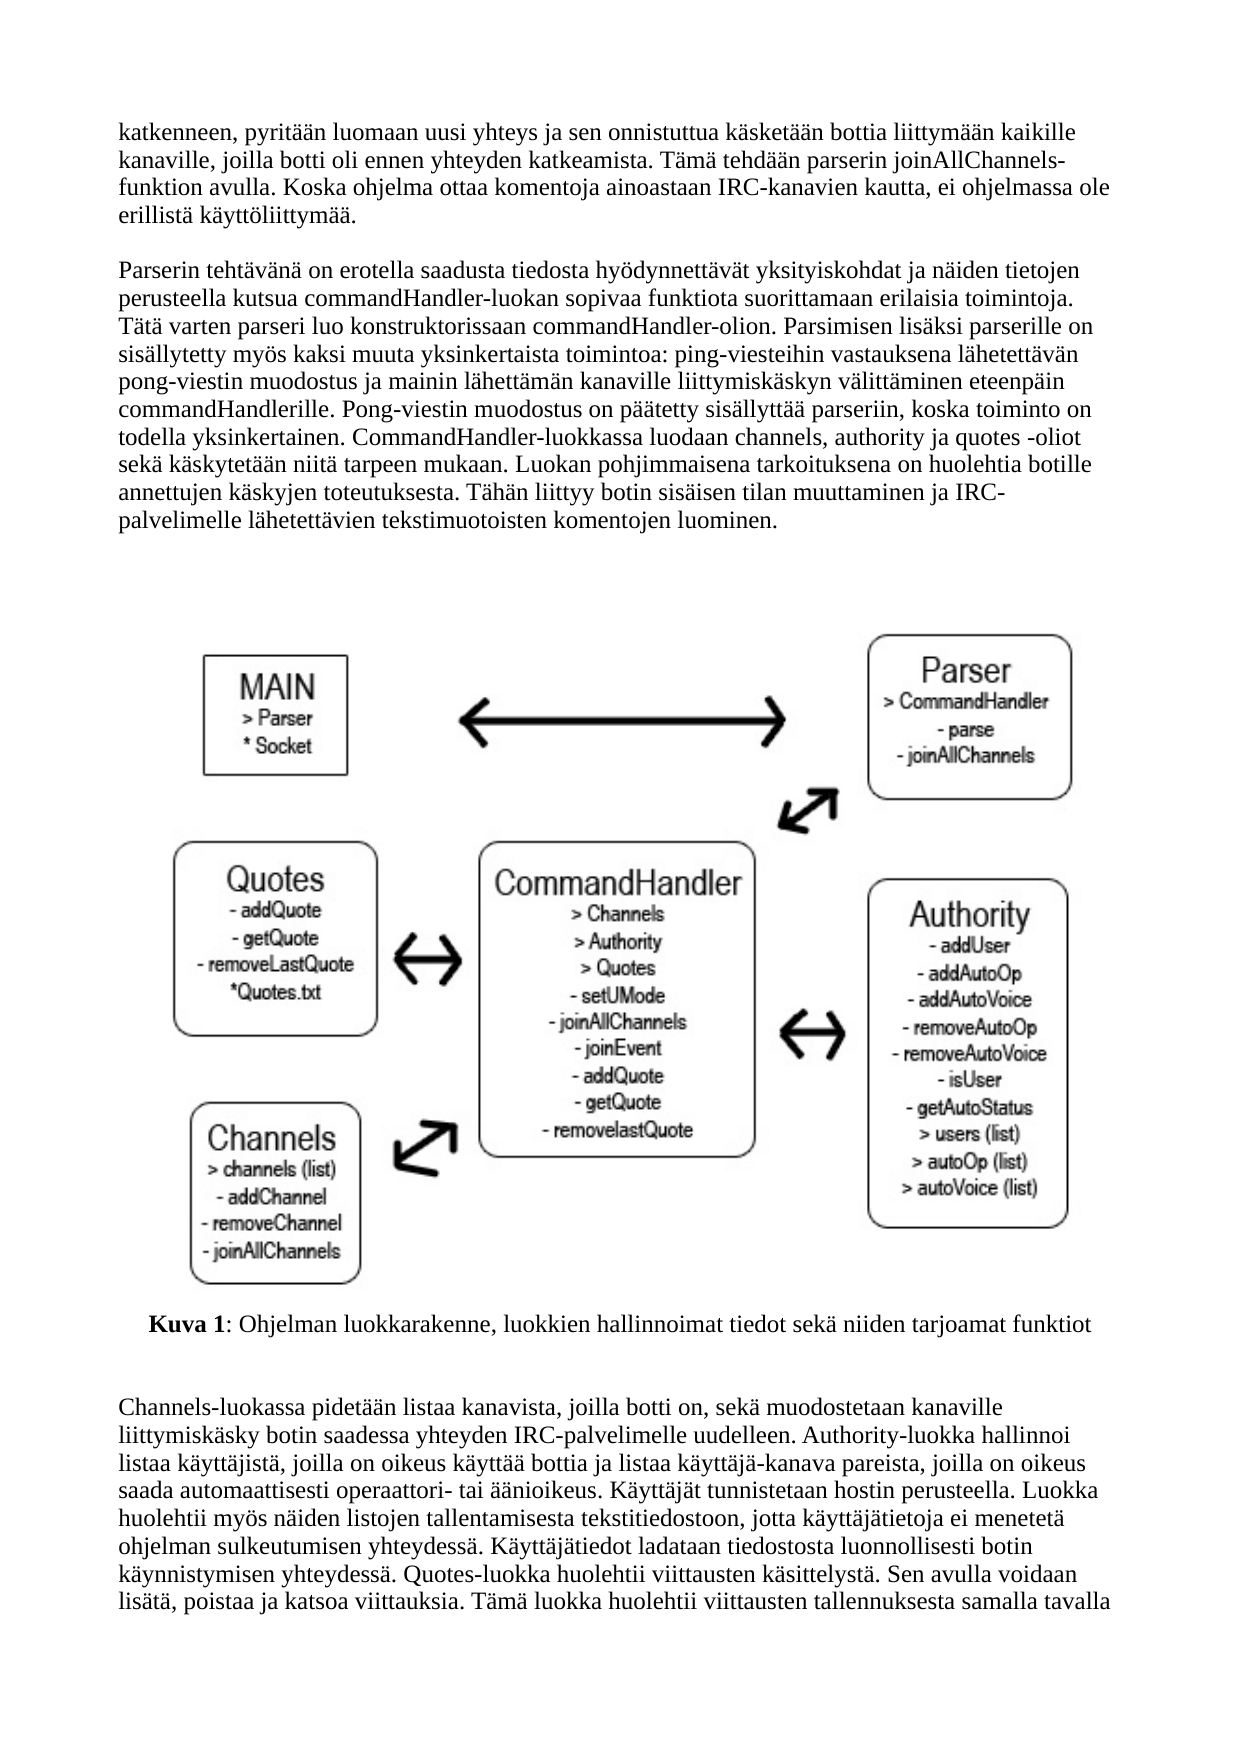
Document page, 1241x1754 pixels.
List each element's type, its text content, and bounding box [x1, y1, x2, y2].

text Channels-luokassa pidetään listaa kanavista, joilla botti on, sekä muodostetaan kanaville liittymiskäsky botin saadessa yhteyden IRC-palvelimelle uudelleen. Authority-luokka hallinnoi listaa käyttäjistä, joilla on oikeus käyttää bottia ja listaa käyttäjä-kanava pareista, joilla on oikeus saada automaattisesti operaattori- tai äänioikeus. Käyttäjät tunnistetaan hostin perusteella. Luokka huolehtii myös näiden listojen tallentamisesta tekstitiedostoon, jotta käyttäjätietoja ei menetetä ohjelman sulkeutumisen yhteydessä. Käyttäjätiedot ladataan tiedostosta luonnollisesti botin käynnistymisen yhteydessä. Quotes-luokka huolehtii viittausten käsittelystä. Sen avulla voidaan lisätä, poistaa ja katsoa viittauksia. Tämä luokka huolehtii viittausten tallennuksesta samalla tavalla [118, 1393, 1122, 1615]
picture [129, 576, 1134, 1311]
text Kuva 1: Ohjelman luokkarakenne, luokkien hallinnoimat tiedot sekä niiden tarjoamat funktiot [118, 561, 1122, 1338]
text katkenneen, pyritään luomaan uusi yhteys ja sen onnistuttua käsketään bottia liittymään kaikille kanaville, joilla botti oli ennen yhteyden katkeamista. Tämä tehdään parserin joinAllChannels-funktion avulla. Koska ohjelma ottaa komentoja ainoastaan IRC-kanavien kautta, ei ohjelmassa ole erillistä käyttöliittymää. [118, 118, 1122, 229]
text Parserin tehtävänä on erotella saadusta tiedosta hyödynnettävät yksityiskohdat ja näiden tietojen perusteella kutsua commandHandler-luokan sopivaa funktiota suorittamaan erilaisia toimintoja. Tätä varten parseri luo konstruktorissaan commandHandler-olion. Parsimisen lisäksi parserille on sisällytetty myös kaksi muuta yksinkertaista toimintoa: ping-viesteihin vastauksena lähetettävän pong-viestin muodostus ja mainin lähettämän kanaville liittymiskäskyn välittäminen eteenpäin commandHandlerille. Pong-viestin muodostus on päätetty sisällyttää parseriin, koska toiminto on todella yksinkertainen. CommandHandler-luokkassa luodaan channels, authority ja quotes -oliot sekä käskytetään niitä tarpeen mukaan. Luokan pohjimmaisena tarkoituksena on huolehtia botille annettujen käskyjen toteutuksesta. Tähän liittyy botin sisäisen tilan muuttaminen ja IRC-palvelimelle lähetettävien tekstimuotoisten komentojen luominen. [118, 257, 1122, 534]
